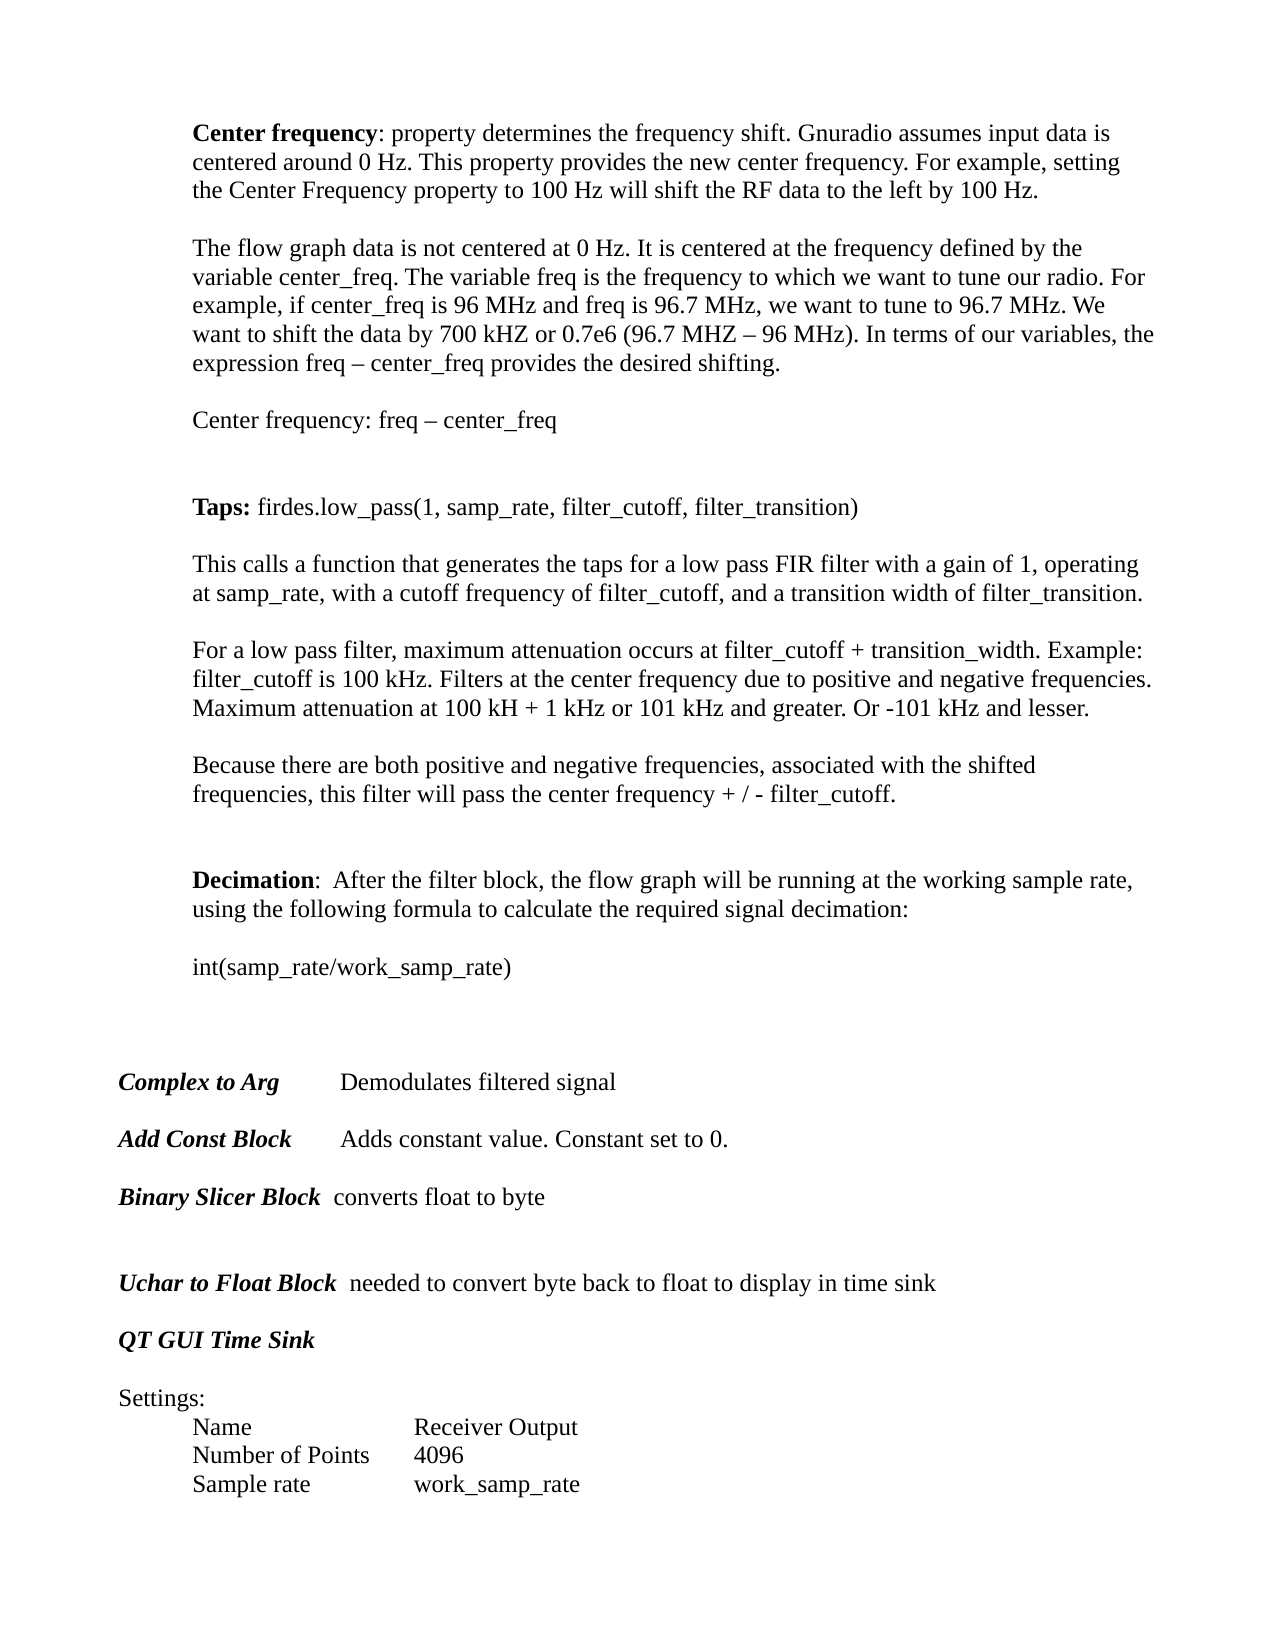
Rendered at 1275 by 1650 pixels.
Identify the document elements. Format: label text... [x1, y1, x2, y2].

text QT GUI Time Sink [118, 1326, 1157, 1354]
text int(samp_rate/work_samp_rate) [192, 952, 1157, 981]
text Settings: [118, 1383, 1157, 1412]
text Complex to Arg Demodulates filtered signal [118, 1067, 1157, 1096]
text This calls a function that generates the taps for a low pass FIR filter with a gain of 1, operating at samp_rate, with a cutoff frequency of filter_cutoff, and a transition width of filter_transition. [192, 549, 1157, 607]
text Uchar to Float Block needed to convert byte back to float to display in time sink [118, 1268, 1157, 1297]
text Name Receiver Output [118, 1412, 1157, 1441]
text For a low pass filter, maximum attenuation occurs at filter_cutoff + transition_width. Example: filter_cutoff is 100 kHz. Filters at the center frequency due to positive and negative frequencies. Maximum attenuation at 100 kH + 1 kHz or 101 kHz and greater. Or -101 kHz and lesser. [192, 636, 1157, 722]
text The flow graph data is not centered at 0 Hz. It is centered at the frequency defined by the variable center_freq. The variable freq is the frequency to which we want to tune our radio. For example, if center_freq is 96 MHz and freq is 96.7 MHz, we want to tune to 96.7 MHz. We want to shift the data by 700 kHZ or 0.7e6 (96.7 MHZ – 96 MHz). In terms of our variables, the expression freq – center_freq provides the desired shifting. [192, 233, 1157, 377]
text Number of Points 4096 [118, 1441, 1157, 1469]
text Binary Slicer Block converts float to byte [118, 1182, 1157, 1211]
text Sample rate work_samp_rate [118, 1469, 1157, 1498]
text Because there are both positive and negative frequencies, associated with the shifted frequencies, this filter will pass the center frequency + / - filter_cutoff. [192, 751, 1157, 808]
text Center frequency: freq – center_freq [192, 406, 1157, 434]
text Add Const Block Adds constant value. Constant set to 0. [118, 1124, 1157, 1153]
text Taps: firdes.low_pass(1, samp_rate, filter_cutoff, filter_transition) [192, 492, 1157, 521]
text Decimation: After the filter block, the flow graph will be running at the working sample rate, using the following formula to calculate the required signal decimation: [192, 866, 1157, 923]
text Center frequency: property determines the frequency shift. Gnuradio assumes input data is centered around 0 Hz. This property provides the new center frequency. For example, setting the Center Frequency property to 100 Hz will shift the RF data to the left by 100 Hz. [192, 118, 1157, 204]
